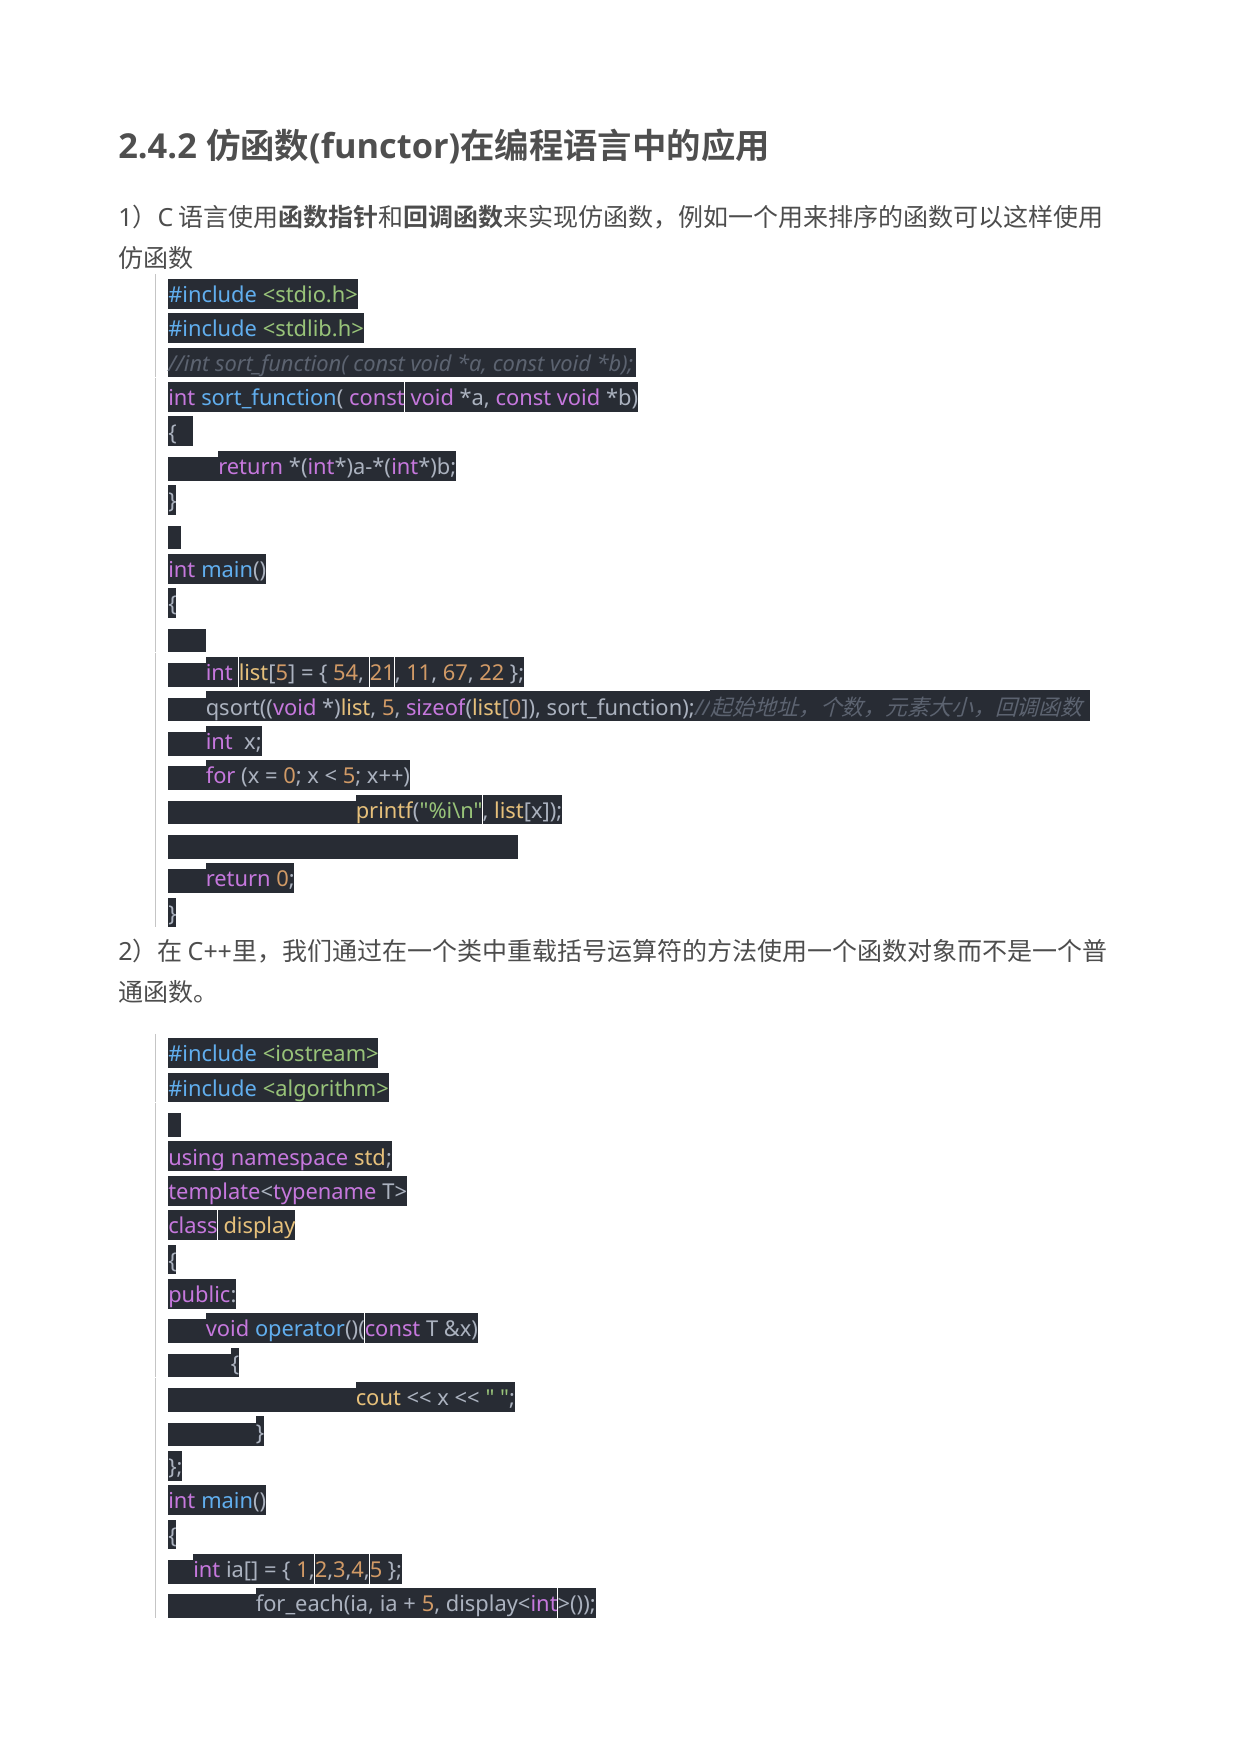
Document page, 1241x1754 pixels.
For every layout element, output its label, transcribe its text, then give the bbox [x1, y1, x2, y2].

text [118, 412, 155, 446]
text [118, 1206, 155, 1240]
text #include <stdlib.h> [156, 309, 1122, 343]
text [118, 343, 155, 377]
text int main() [156, 549, 1122, 584]
text [118, 1274, 155, 1309]
text printf("%i\n", list[x]); [156, 790, 1122, 824]
text public: [156, 1274, 1122, 1309]
text [118, 481, 155, 515]
text [118, 1309, 155, 1343]
text { [156, 1515, 1122, 1549]
text using namespace std; [156, 1137, 1122, 1171]
text [118, 756, 155, 790]
text #include <stdio.h> [156, 274, 1122, 309]
text #include <algorithm> [156, 1068, 1122, 1102]
text } [156, 481, 1122, 515]
text [118, 1549, 155, 1584]
text [118, 1446, 155, 1481]
text { [156, 1343, 1122, 1377]
text { [156, 1240, 1122, 1274]
text } [156, 1412, 1122, 1446]
text void operator()(const T &x) [156, 1309, 1122, 1343]
text [118, 584, 155, 618]
text [118, 790, 155, 824]
subtitle 2.4.2 仿函数(functor)在编程语言中的应用 [118, 118, 1122, 168]
text [118, 1481, 155, 1515]
text { [156, 412, 1122, 446]
text [118, 309, 155, 343]
text cout << x << " "; [156, 1377, 1122, 1412]
text [118, 1412, 155, 1446]
text [118, 1377, 155, 1412]
text //int sort_function( const void *a, const void *b); [156, 343, 1122, 377]
text [118, 721, 155, 756]
text [118, 893, 155, 927]
text [118, 274, 155, 309]
text int list[5] = { 54, 21, 11, 67, 22 }; [156, 652, 1122, 687]
text [118, 652, 155, 687]
text [118, 1034, 155, 1068]
text [118, 1068, 155, 1102]
text [118, 1515, 155, 1549]
text return *(int*)a-*(int*)b; [156, 446, 1122, 481]
text [118, 549, 155, 584]
text int sort_function( const void *a, const void *b) [156, 377, 1122, 412]
text return 0; [156, 859, 1122, 893]
text [118, 1137, 155, 1171]
text { [156, 584, 1122, 618]
text } [156, 893, 1122, 927]
text qsort((void *)list, 5, sizeof(list[0]), sort_function);//起始地址，个数，元素大小，回调函数 [156, 687, 1122, 721]
text [118, 446, 155, 481]
text [118, 377, 155, 412]
text [118, 859, 155, 893]
text #include <iostream> [156, 1034, 1122, 1068]
text class display [156, 1206, 1122, 1240]
text [118, 1171, 155, 1206]
text [118, 1343, 155, 1377]
text int x; [156, 721, 1122, 756]
text [118, 1584, 155, 1618]
text int ia[] = { 1,2,3,4,5 }; [156, 1549, 1122, 1584]
text 2）在C++里，我们通过在一个类中重载括号运算符的方法使用一个函数对象而不是一个普通函数。 [118, 927, 1122, 1009]
text for (x = 0; x < 5; x++) [156, 756, 1122, 790]
text for_each(ia, ia + 5, display<int>()); [156, 1584, 1122, 1618]
text int main() [156, 1481, 1122, 1515]
text 1）C语言使用函数指针和回调函数来实现仿函数，例如一个用来排序的函数可以这样使用仿函数 [118, 193, 1122, 274]
text [118, 1240, 155, 1274]
text template<typename T> [156, 1171, 1122, 1206]
text }; [156, 1446, 1122, 1481]
